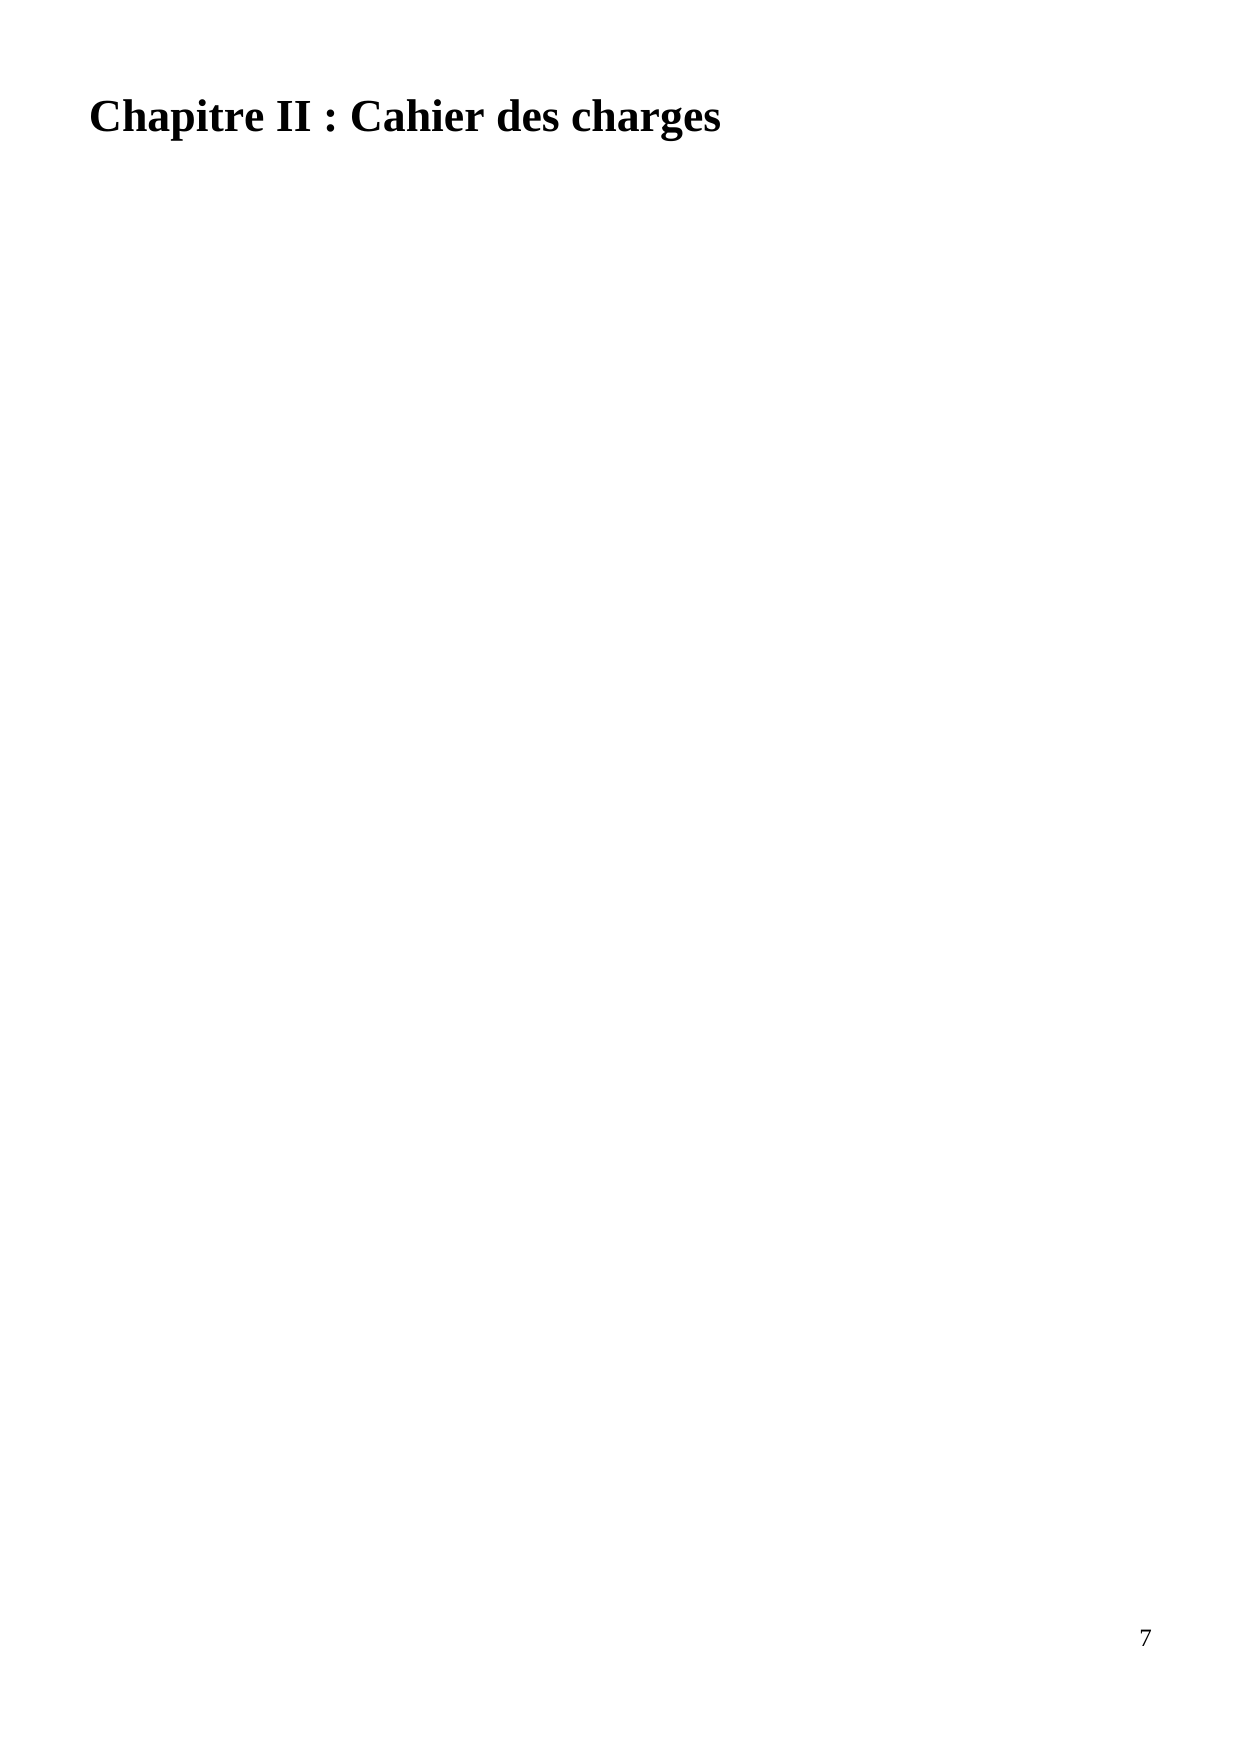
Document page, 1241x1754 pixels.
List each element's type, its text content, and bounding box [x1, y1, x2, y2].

text Chapitre II : Cahier des charges [89, 89, 1152, 141]
